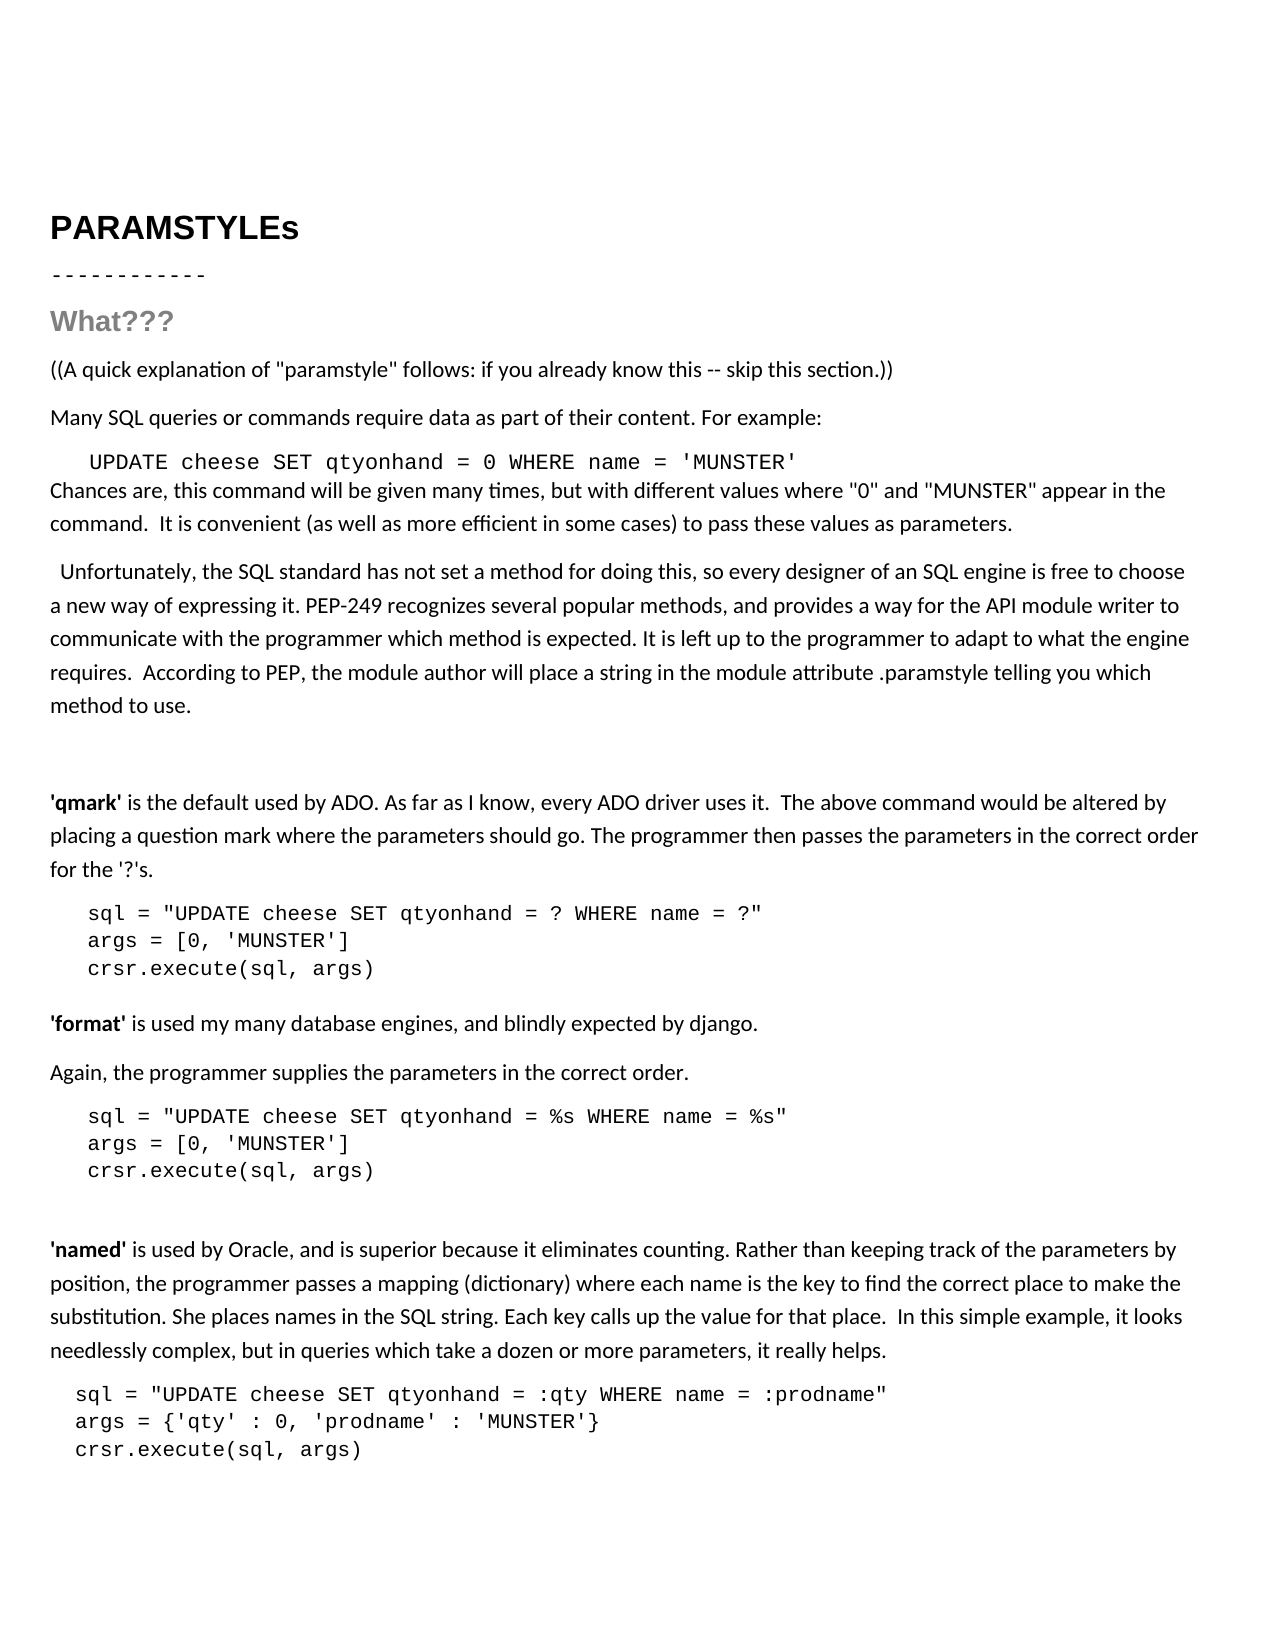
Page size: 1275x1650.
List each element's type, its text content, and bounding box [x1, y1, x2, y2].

text Again, the programmer supplies the parameters in the correct order. [50, 1058, 1201, 1086]
text crsr.execute(sql, args) [50, 1160, 1201, 1184]
text sql = "UPDATE cheese SET qtyonhand = %s WHERE name = %s" [50, 1106, 1201, 1129]
text Many SQL queries or commands require data as part of their content. For example: [50, 403, 1201, 431]
text Chances are, this command will be given many times, but with different values where "0" and "MUNSTER" appear in the command. It is convenient (as well as more efficient in some cases) to pass these values as parameters. [50, 476, 1201, 537]
text crsr.execute(sql, args) [50, 957, 1201, 981]
text args = [0, 'MUNSTER'] [50, 1133, 1201, 1157]
text Unfortunately, the SQL standard has not set a method for doing this, so every designer of an SQL engine is free to choose a new way of expressing it. PEP-249 recognizes several popular methods, and provides a way for the API module writer to communicate with the programmer which method is expected. It is left up to the programmer to adapt to what the engine requires. According to PEP, the module author will place a string in the module attribute .paramstyle telling you which method to use. [50, 557, 1201, 720]
text ((A quick explanation of "paramstyle" follows: if you already know this -- skip this section.)) [50, 355, 1201, 383]
text 'format' is used my many database engines, and blindly expected by django. [50, 1009, 1201, 1037]
text 'named' is used by Oracle, and is superior because it eliminates counting. Rather than keeping track of the parameters by position, the programmer passes a mapping (dictionary) where each name is the key to find the correct place to make the substitution. She places names in the SQL string. Each key calls up the value for that place. In this simple example, it looks needlessly complex, but in queries which take a dozen or more parameters, it really helps. [50, 1235, 1201, 1364]
subtitle PARAMSTYLEs [50, 207, 1201, 246]
subtitle What??? [50, 304, 1201, 337]
text 'qmark' is the default used by ADO. As far as I know, every ADO driver uses it. The above command would be altered by placing a question mark where the parameters should go. The programmer then passes the parameters in the correct order for the '?'s. [50, 788, 1201, 883]
text sql = "UPDATE cheese SET qtyonhand = :qty WHERE name = :prodname" [50, 1384, 1201, 1408]
text crsr.execute(sql, args) [50, 1438, 1201, 1462]
text sql = "UPDATE cheese SET qtyonhand = ? WHERE name = ?" [50, 903, 1201, 927]
text ------------ [50, 264, 1201, 289]
text args = {'qty' : 0, 'prodname' : 'MUNSTER'} [50, 1411, 1201, 1435]
text args = [0, 'MUNSTER'] [50, 930, 1201, 954]
text UPDATE cheese SET qtyonhand = 0 WHERE name = 'MUNSTER' [50, 451, 1201, 476]
